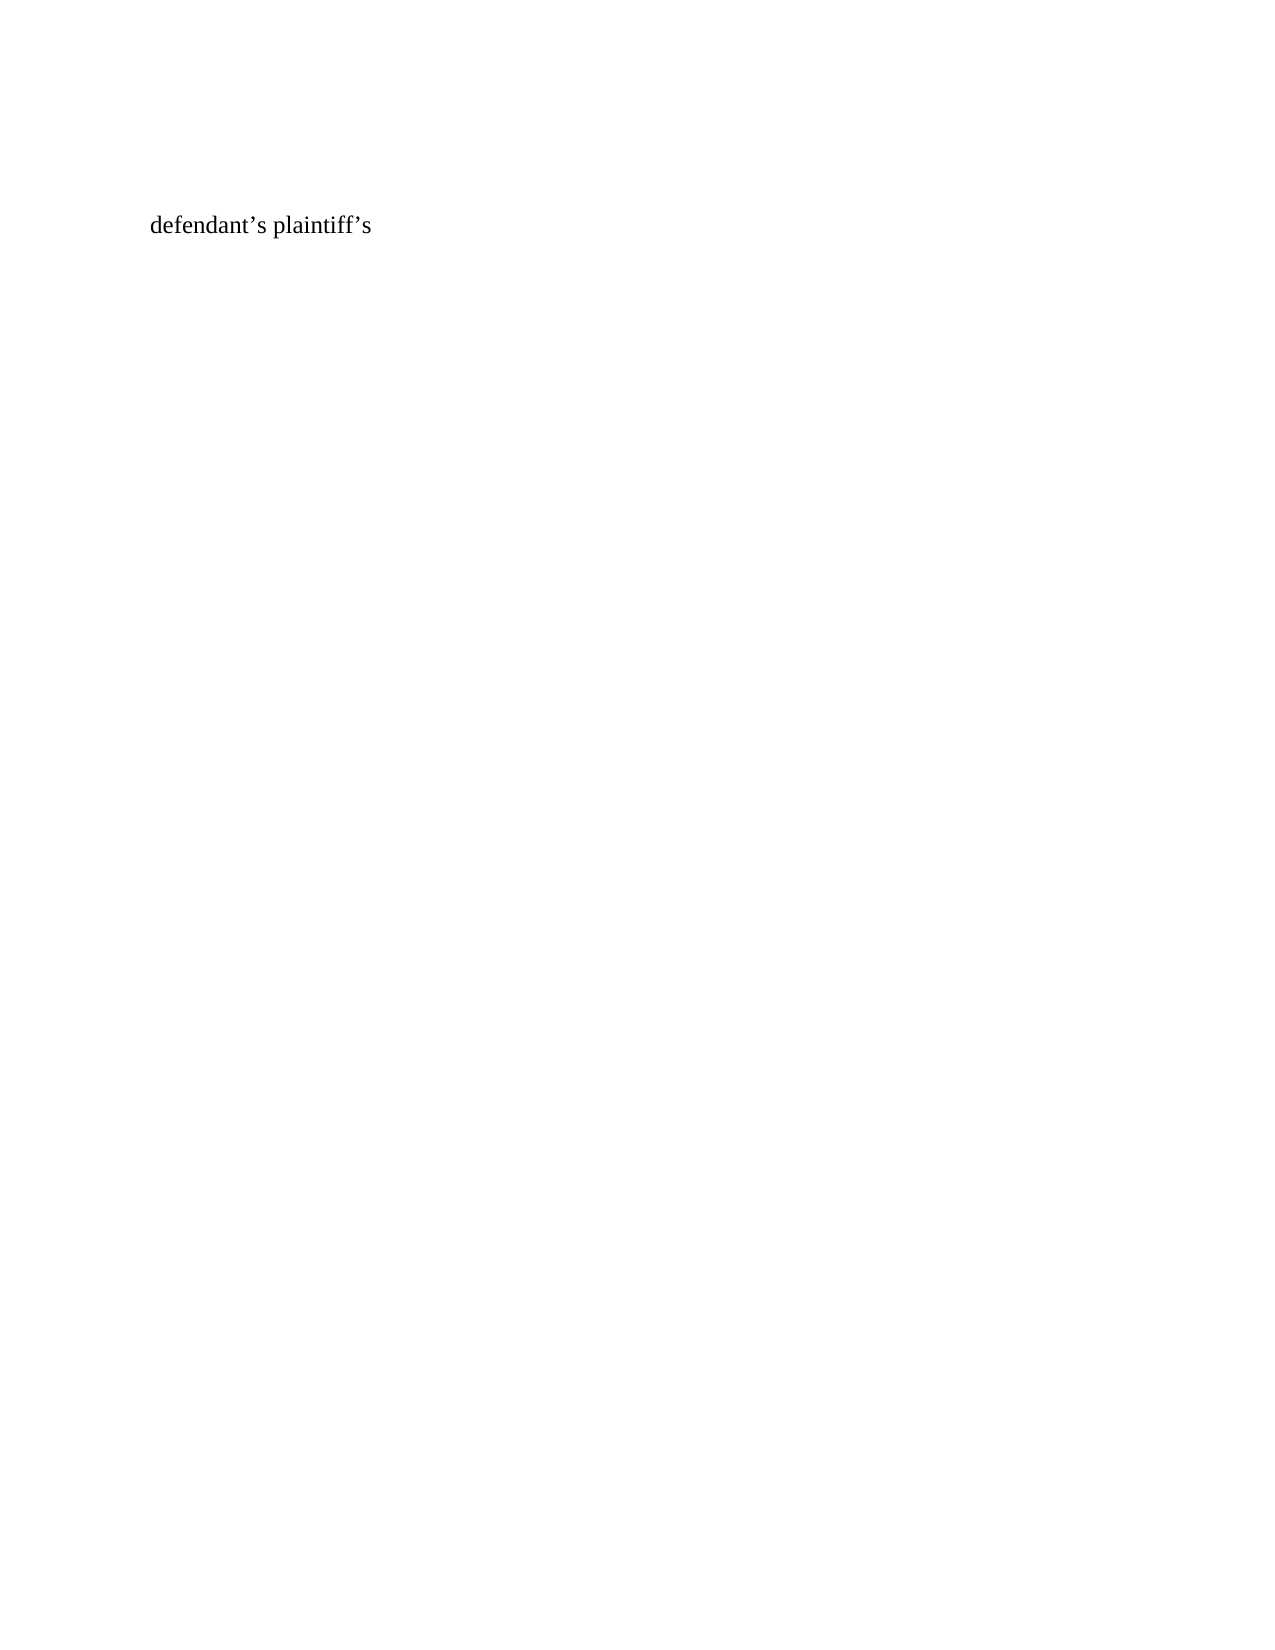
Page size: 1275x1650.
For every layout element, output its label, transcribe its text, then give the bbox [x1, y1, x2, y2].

text defendant’s plaintiff’s [150, 210, 1125, 239]
